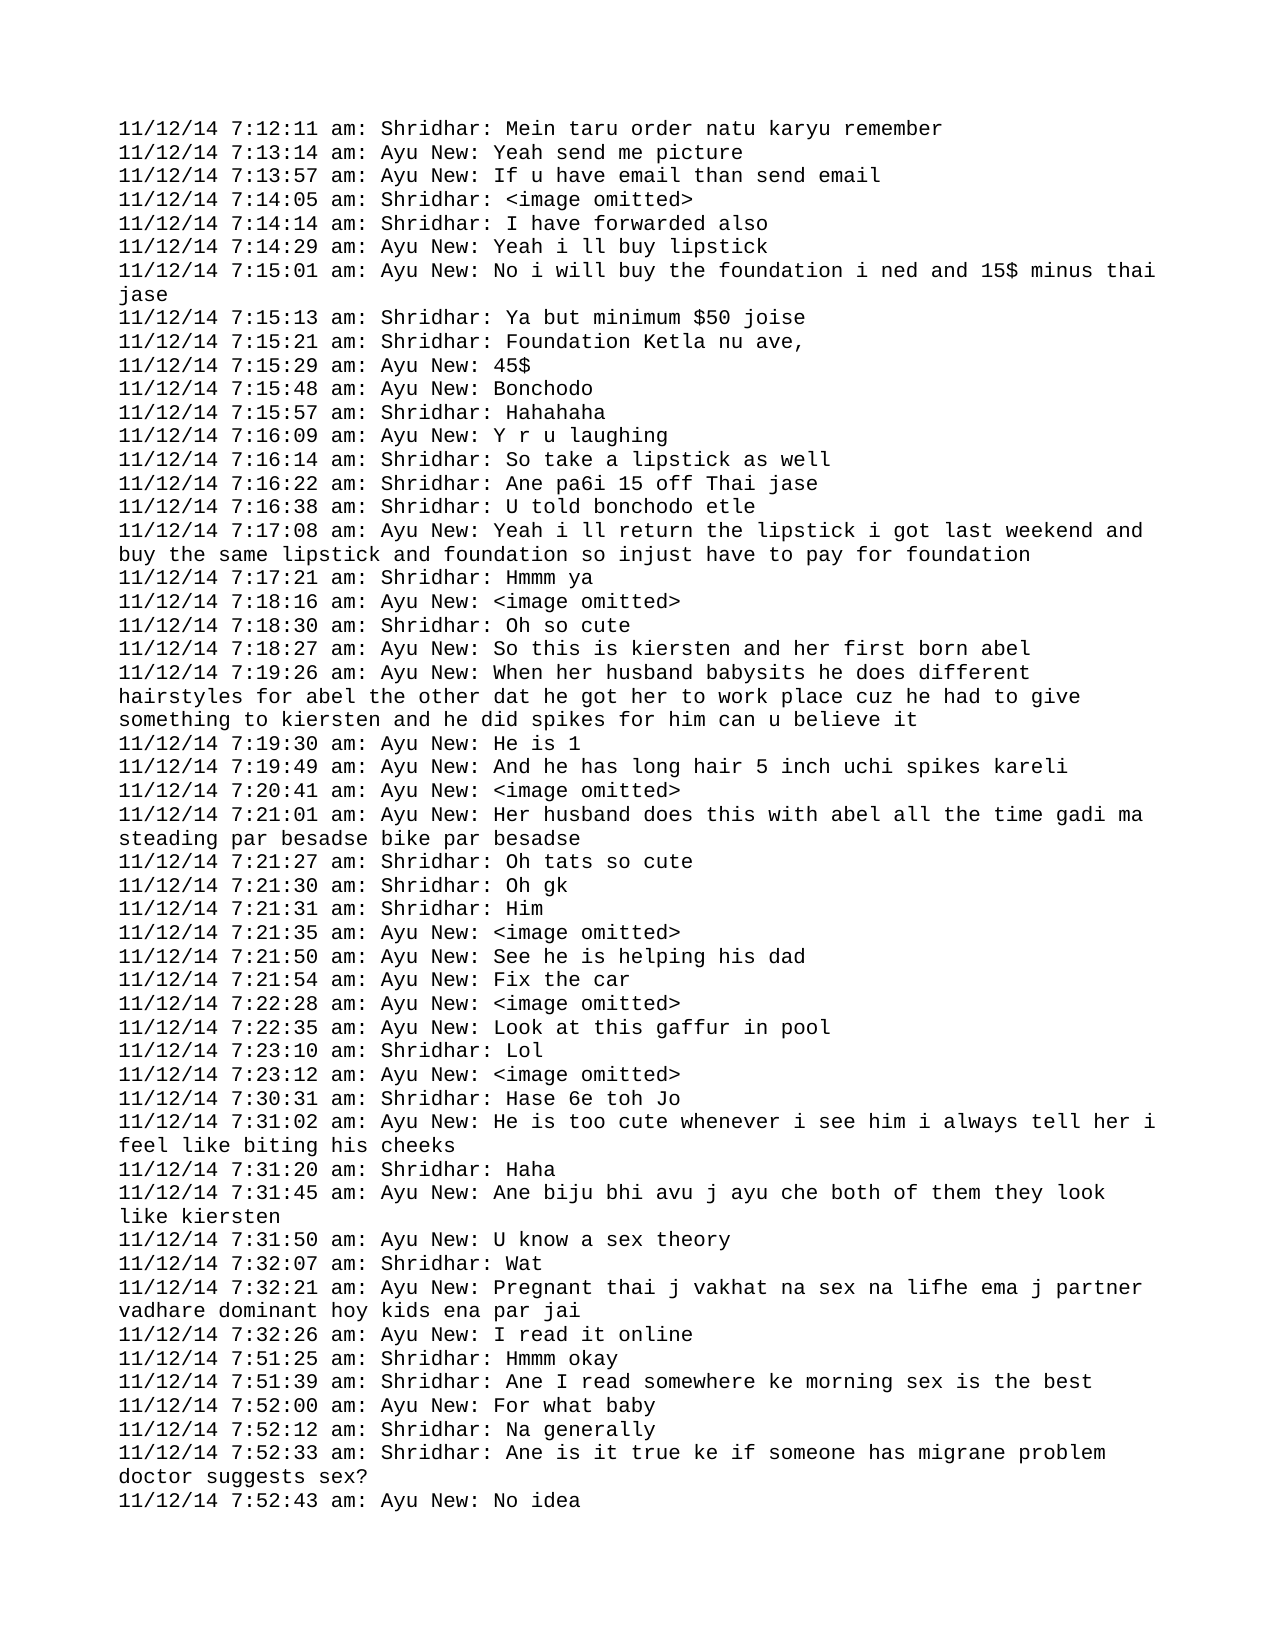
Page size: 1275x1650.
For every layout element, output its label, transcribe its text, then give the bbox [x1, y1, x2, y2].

text 11/12/14 7:18:16 am: Ayu New: <image omitted> [118, 591, 1157, 615]
text 11/12/14 7:51:39 am: Shridhar: Ane I read somewhere ke morning sex is the best [118, 1371, 1157, 1395]
text 11/12/14 7:31:50 am: Ayu New: U know a sex theory [118, 1229, 1157, 1253]
text 11/12/14 7:22:28 am: Ayu New: <image omitted> [118, 993, 1157, 1017]
text 11/12/14 7:12:11 am: Shridhar: Mein taru order natu karyu remember [118, 118, 1157, 142]
text 11/12/14 7:22:35 am: Ayu New: Look at this gaffur in pool [118, 1017, 1157, 1040]
text 11/12/14 7:16:14 am: Shridhar: So take a lipstick as well [118, 449, 1157, 473]
text 11/12/14 7:31:02 am: Ayu New: He is too cute whenever i see him i always tell her i feel like biting his cheeks [118, 1111, 1157, 1158]
text 11/12/14 7:14:14 am: Shridhar: I have forwarded also [118, 213, 1157, 236]
text 11/12/14 7:17:08 am: Ayu New: Yeah i ll return the lipstick i got last weekend and buy the same lipstick and foundation so injust have to pay for foundation [118, 520, 1157, 567]
text 11/12/14 7:23:10 am: Shridhar: Lol [118, 1040, 1157, 1064]
text 11/12/14 7:15:29 am: Ayu New: 45$ [118, 354, 1157, 378]
text 11/12/14 7:15:13 am: Shridhar: Ya but minimum $50 joise [118, 307, 1157, 331]
text 11/12/14 7:15:48 am: Ayu New: Bonchodo [118, 378, 1157, 402]
text 11/12/14 7:19:30 am: Ayu New: He is 1 [118, 733, 1157, 757]
text 11/12/14 7:51:25 am: Shridhar: Hmmm okay [118, 1348, 1157, 1371]
text 11/12/14 7:17:21 am: Shridhar: Hmmm ya [118, 567, 1157, 591]
text 11/12/14 7:16:22 am: Shridhar: Ane pa6i 15 off Thai jase [118, 473, 1157, 496]
text 11/12/14 7:19:49 am: Ayu New: And he has long hair 5 inch uchi spikes kareli [118, 757, 1157, 780]
text 11/12/14 7:16:38 am: Shridhar: U told bonchodo etle [118, 496, 1157, 520]
text 11/12/14 7:15:21 am: Shridhar: Foundation Ketla nu ave, [118, 331, 1157, 354]
text 11/12/14 7:23:12 am: Ayu New: <image omitted> [118, 1064, 1157, 1088]
text 11/12/14 7:18:30 am: Shridhar: Oh so cute [118, 615, 1157, 638]
text 11/12/14 7:52:12 am: Shridhar: Na generally [118, 1419, 1157, 1442]
text 11/12/14 7:20:41 am: Ayu New: <image omitted> [118, 780, 1157, 804]
text 11/12/14 7:21:30 am: Shridhar: Oh gk [118, 875, 1157, 898]
text 11/12/14 7:52:00 am: Ayu New: For what baby [118, 1395, 1157, 1419]
text 11/12/14 7:21:50 am: Ayu New: See he is helping his dad [118, 946, 1157, 969]
text 11/12/14 7:30:31 am: Shridhar: Hase 6e toh Jo [118, 1088, 1157, 1111]
text 11/12/14 7:21:01 am: Ayu New: Her husband does this with abel all the time gadi ma steading par besadse bike par besadse [118, 804, 1157, 851]
text 11/12/14 7:31:20 am: Shridhar: Haha [118, 1158, 1157, 1182]
text 11/12/14 7:52:43 am: Ayu New: No idea [118, 1489, 1157, 1513]
text 11/12/14 7:32:07 am: Shridhar: Wat [118, 1253, 1157, 1277]
text 11/12/14 7:21:35 am: Ayu New: <image omitted> [118, 922, 1157, 946]
text 11/12/14 7:16:09 am: Ayu New: Y r u laughing [118, 426, 1157, 449]
text 11/12/14 7:21:31 am: Shridhar: Him [118, 898, 1157, 922]
text 11/12/14 7:13:57 am: Ayu New: If u have email than send email [118, 165, 1157, 189]
text 11/12/14 7:18:27 am: Ayu New: So this is kiersten and her first born abel [118, 638, 1157, 662]
text 11/12/14 7:15:57 am: Shridhar: Hahahaha [118, 402, 1157, 426]
text 11/12/14 7:32:21 am: Ayu New: Pregnant thai j vakhat na sex na lifhe ema j partner vadhare dominant hoy kids ena par jai [118, 1277, 1157, 1324]
text 11/12/14 7:52:33 am: Shridhar: Ane is it true ke if someone has migrane problem doctor suggests sex? [118, 1442, 1157, 1489]
text 11/12/14 7:14:05 am: Shridhar: <image omitted> [118, 189, 1157, 213]
text 11/12/14 7:19:26 am: Ayu New: When her husband babysits he does different hairstyles for abel the other dat he got her to work place cuz he had to give something to kiersten and he did spikes for him can u believe it [118, 662, 1157, 733]
text 11/12/14 7:13:14 am: Ayu New: Yeah send me picture [118, 142, 1157, 165]
text 11/12/14 7:21:54 am: Ayu New: Fix the car [118, 969, 1157, 993]
text 11/12/14 7:14:29 am: Ayu New: Yeah i ll buy lipstick [118, 236, 1157, 260]
text 11/12/14 7:15:01 am: Ayu New: No i will buy the foundation i ned and 15$ minus thai jase [118, 260, 1157, 307]
text 11/12/14 7:32:26 am: Ayu New: I read it online [118, 1324, 1157, 1348]
text 11/12/14 7:31:45 am: Ayu New: Ane biju bhi avu j ayu che both of them they look like kiersten [118, 1182, 1157, 1229]
text 11/12/14 7:21:27 am: Shridhar: Oh tats so cute [118, 851, 1157, 875]
